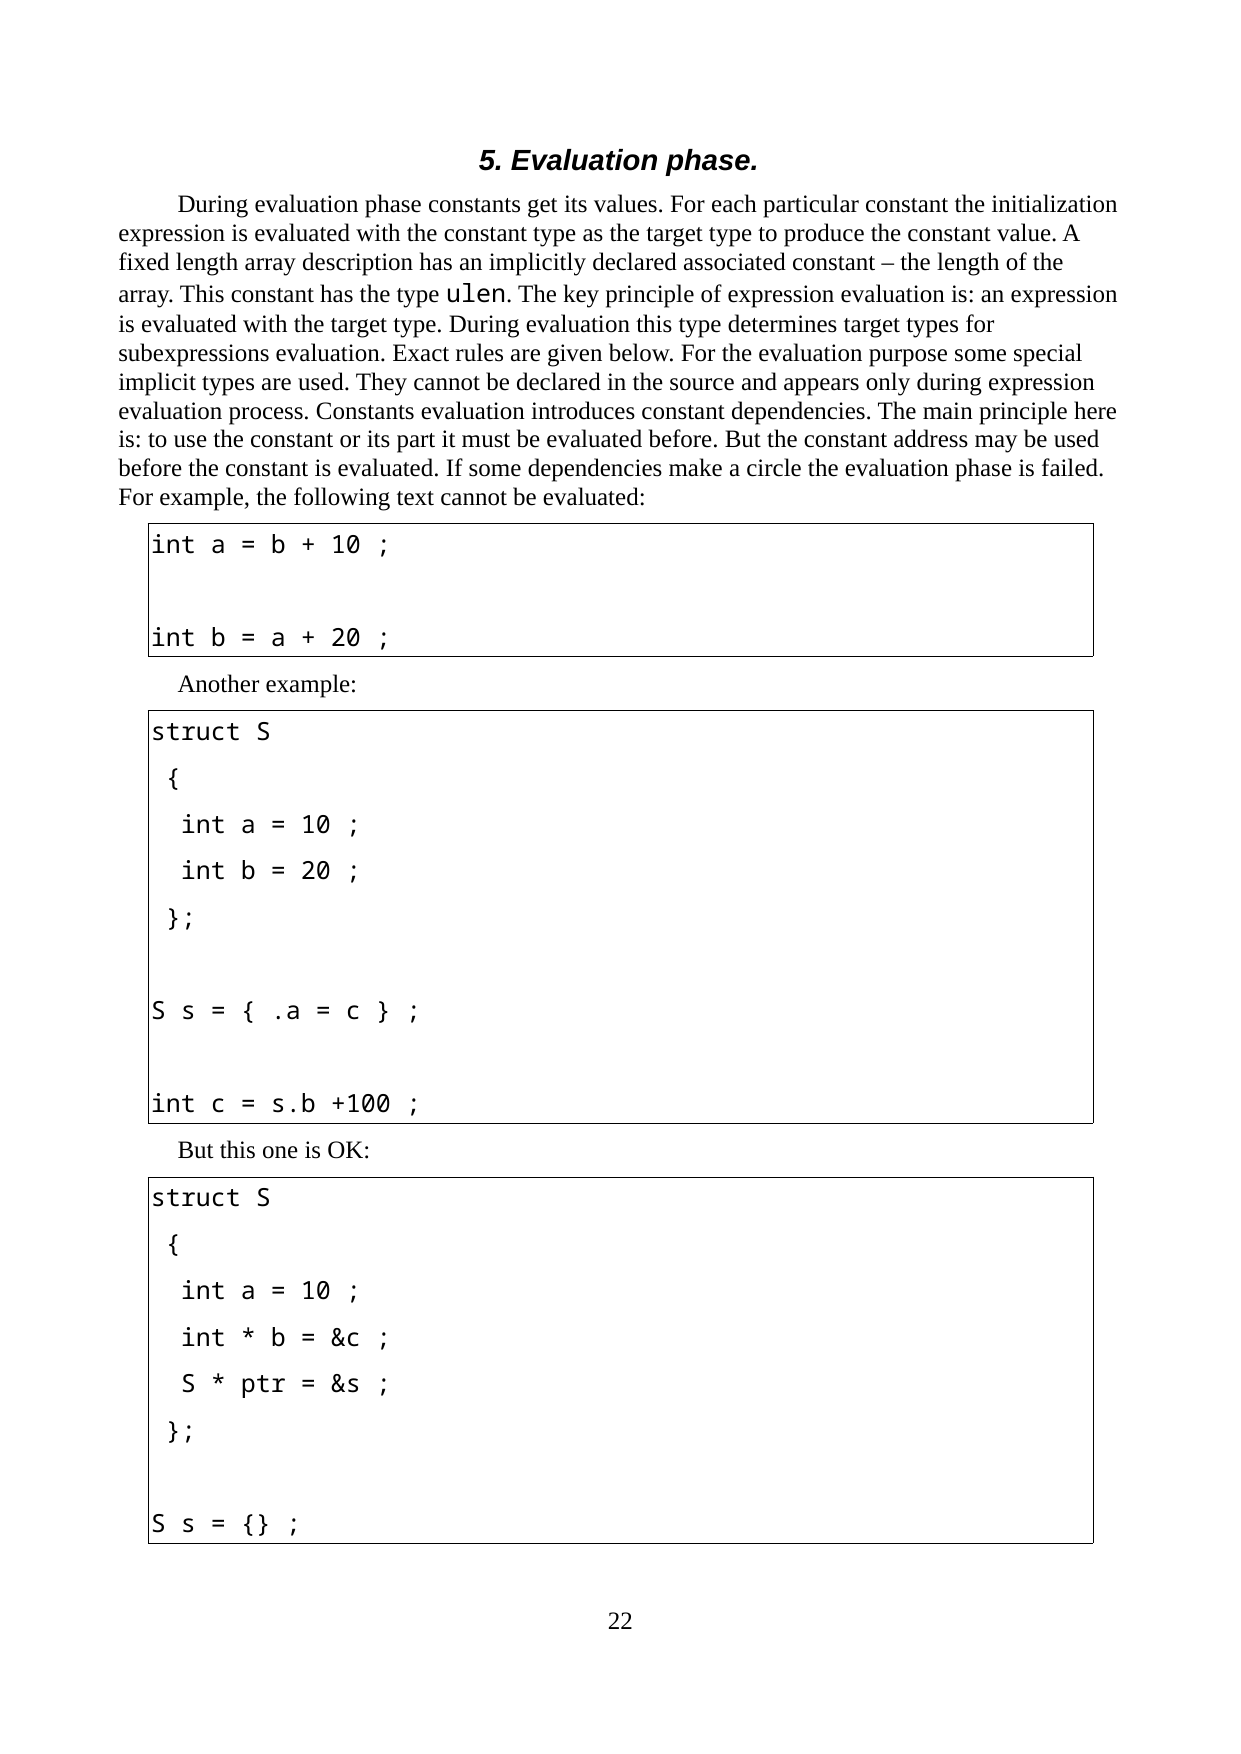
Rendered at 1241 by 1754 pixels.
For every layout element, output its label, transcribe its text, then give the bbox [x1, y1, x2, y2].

text But this one is OK: [118, 1135, 1122, 1164]
text struct S [149, 711, 1093, 747]
text S * ptr = &s ; [149, 1363, 1093, 1400]
text S s = { .a = c } ; [149, 989, 1093, 1027]
text During evaluation phase constants get its values. For each particular constant the initialization expression is evaluated with the constant type as the target type to produce the constant value. A fixed length array description has an implicitly declared associated constant – the length of the array. This constant has the type ulen. The key principle of expression evaluation is: an expression is evaluated with the target type. During evaluation this type determines target types for subexpressions evaluation. Exact rules are given below. For the evaluation purpose some special implicit types are used. They cannot be declared in the source and appears only during expression evaluation process. Constants evaluation introduces constant dependencies. The main principle here is: to use the constant or its part it must be evaluated before. But the constant address may be used before the constant is evaluated. If some dependencies make a circle the evaluation phase is failed. For example, the following text cannot be evaluated: [118, 189, 1122, 511]
text int c = s.b +100 ; [149, 1083, 1093, 1123]
text int a = b + 10 ; [149, 524, 1093, 560]
text }; [149, 1409, 1093, 1446]
text { [149, 1223, 1093, 1260]
text }; [149, 896, 1093, 933]
text int a = 10 ; [149, 1270, 1093, 1307]
text S s = {} ; [149, 1502, 1093, 1543]
text { [149, 757, 1093, 794]
text Another example: [118, 669, 1122, 698]
text int b = a + 20 ; [149, 616, 1093, 656]
text int b = 20 ; [149, 850, 1093, 887]
text int * b = &c ; [149, 1316, 1093, 1353]
subtitle 5. Evaluation phase. [118, 143, 1122, 177]
text struct S [149, 1178, 1093, 1214]
text int a = 10 ; [149, 803, 1093, 840]
